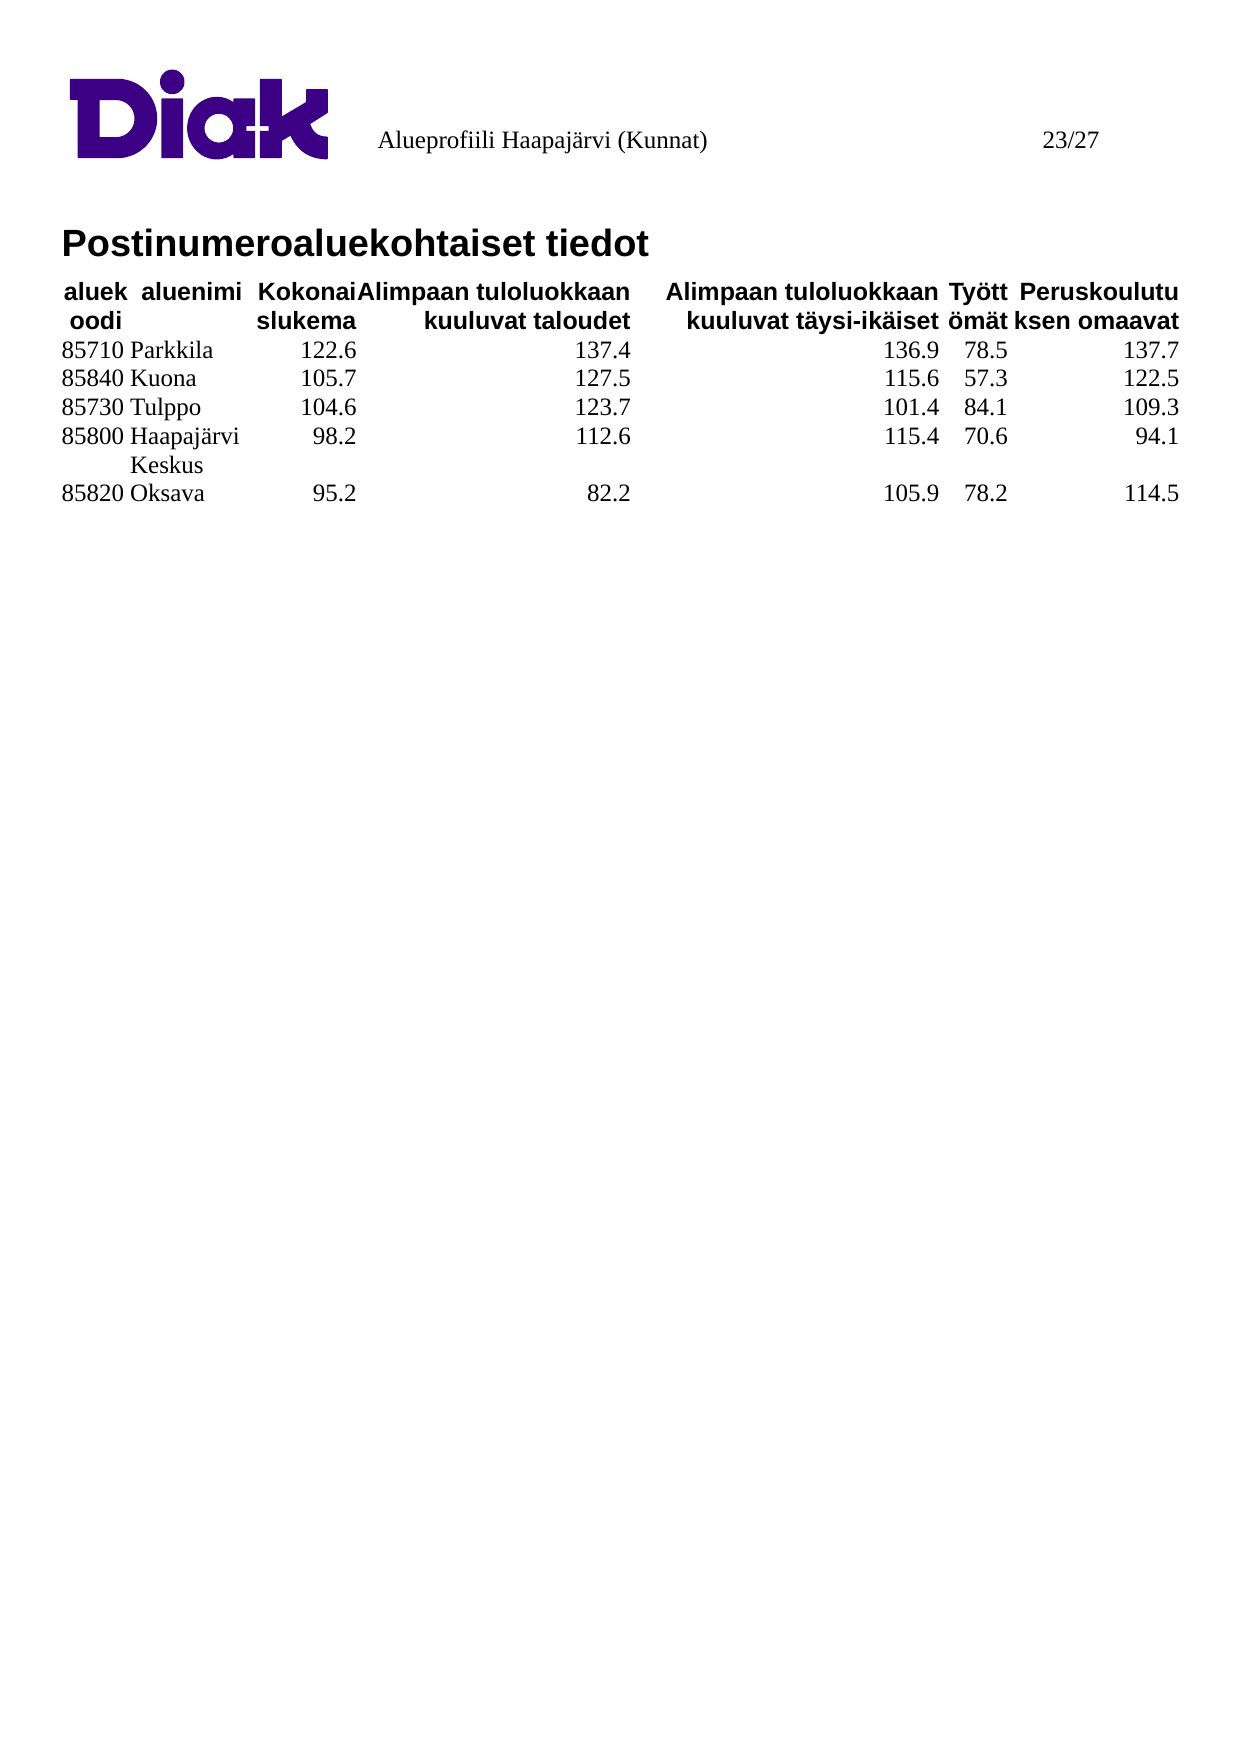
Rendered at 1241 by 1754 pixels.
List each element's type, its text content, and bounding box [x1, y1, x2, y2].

table_cell 136.9 [631, 335, 939, 363]
table_cell 70.6 [939, 421, 1008, 478]
table_header aluenimi [130, 277, 253, 335]
table_header Työttömät [939, 277, 1008, 335]
table_cell Parkkila [130, 335, 253, 363]
table_cell Kuona [130, 364, 253, 392]
table_cell 112.6 [356, 421, 631, 478]
table_cell 57.3 [939, 364, 1008, 392]
table_cell 82.2 [356, 479, 631, 507]
table_cell 78.5 [939, 335, 1008, 363]
table_cell 85840 [61, 364, 130, 392]
table_header Kokonaislukema [253, 277, 356, 335]
table_cell 114.5 [1008, 479, 1179, 507]
table_header Alimpaan tuloluokkaan kuuluvat täysi-ikäiset [631, 277, 939, 335]
table_cell 94.1 [1008, 421, 1179, 478]
table_cell 85710 [61, 335, 130, 363]
table_cell 137.4 [356, 335, 631, 363]
table_cell Tulppo [130, 392, 253, 421]
table_cell 105.7 [253, 364, 356, 392]
table_cell 115.4 [631, 421, 939, 478]
table_cell 105.9 [631, 479, 939, 507]
table_cell 137.7 [1008, 335, 1179, 363]
table_cell 104.6 [253, 392, 356, 421]
table_header Peruskoulutuksen omaavat [1008, 277, 1179, 335]
table_cell 123.7 [356, 392, 631, 421]
table_header aluekoodi [61, 277, 130, 335]
table_cell 122.6 [253, 335, 356, 363]
table_cell 101.4 [631, 392, 939, 421]
table_cell 85800 [61, 421, 130, 478]
table_cell 95.2 [253, 479, 356, 507]
table_cell 98.2 [253, 421, 356, 478]
table_cell Oksava [130, 479, 253, 507]
table_cell 122.5 [1008, 364, 1179, 392]
table_cell Haapajärvi Keskus [130, 421, 253, 478]
table_header Alimpaan tuloluokkaan kuuluvat taloudet [356, 277, 631, 335]
table_cell 78.2 [939, 479, 1008, 507]
table_cell 84.1 [939, 392, 1008, 421]
subtitle Postinumeroaluekohtaiset tiedot [61, 221, 1179, 265]
table_cell 109.3 [1008, 392, 1179, 421]
table_cell 127.5 [356, 364, 631, 392]
table_cell 85820 [61, 479, 130, 507]
table_cell 115.6 [631, 364, 939, 392]
table_cell 85730 [61, 392, 130, 421]
